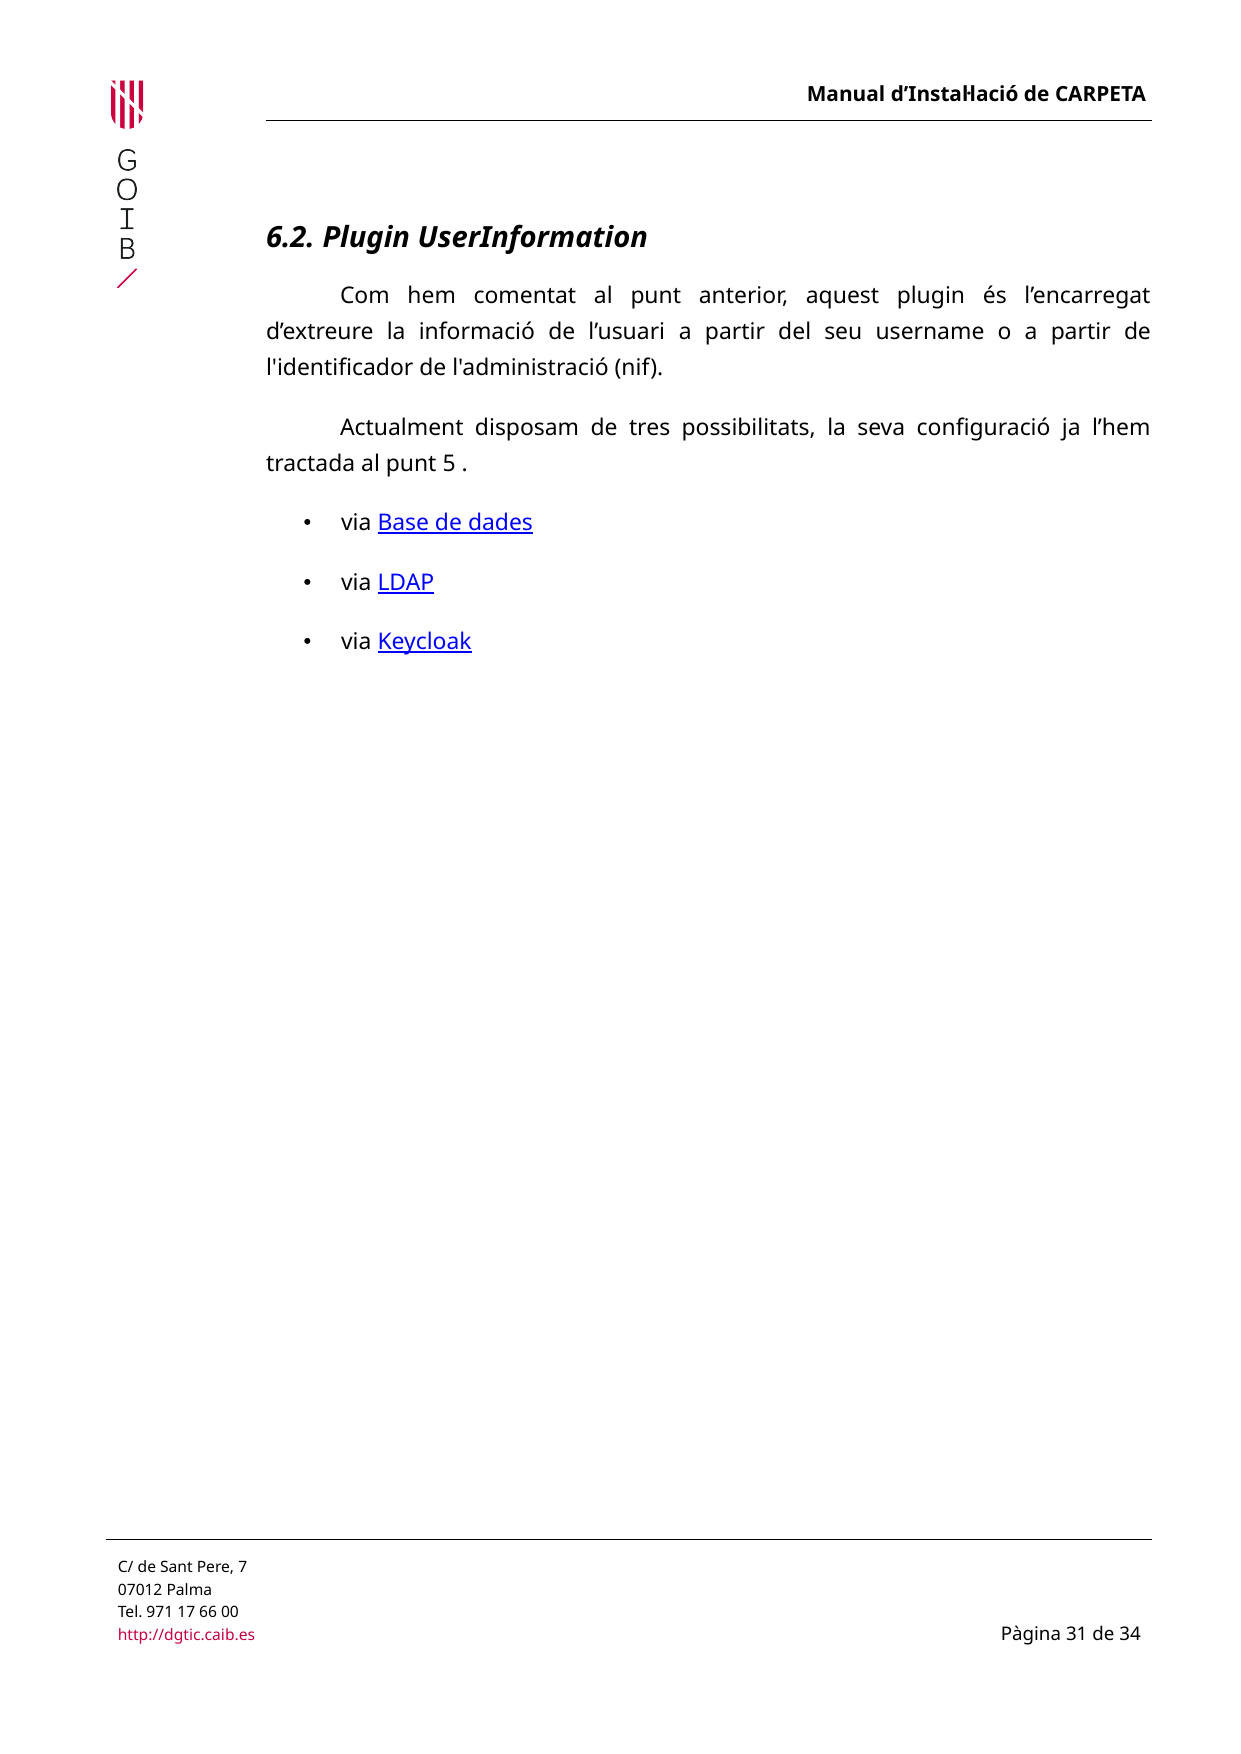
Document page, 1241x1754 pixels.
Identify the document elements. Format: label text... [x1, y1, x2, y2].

text Actualment disposam de tres possibilitats, la seva configuració ja l’hem tractada al punt 5 . [266, 411, 1152, 478]
picture [82, 57, 172, 319]
text Com hem comentat al punt anterior, aquest plugin és l’encarregat d’extreure la informació de l’usuari a partir del seu username o a partir de l'identificador de l'administració (nif). [266, 279, 1152, 382]
list via Keycloak [303, 625, 1152, 656]
list via LDAP [303, 565, 1152, 597]
list via Base de dades [303, 506, 1152, 537]
subtitle Plugin UserInformation [266, 216, 1152, 256]
